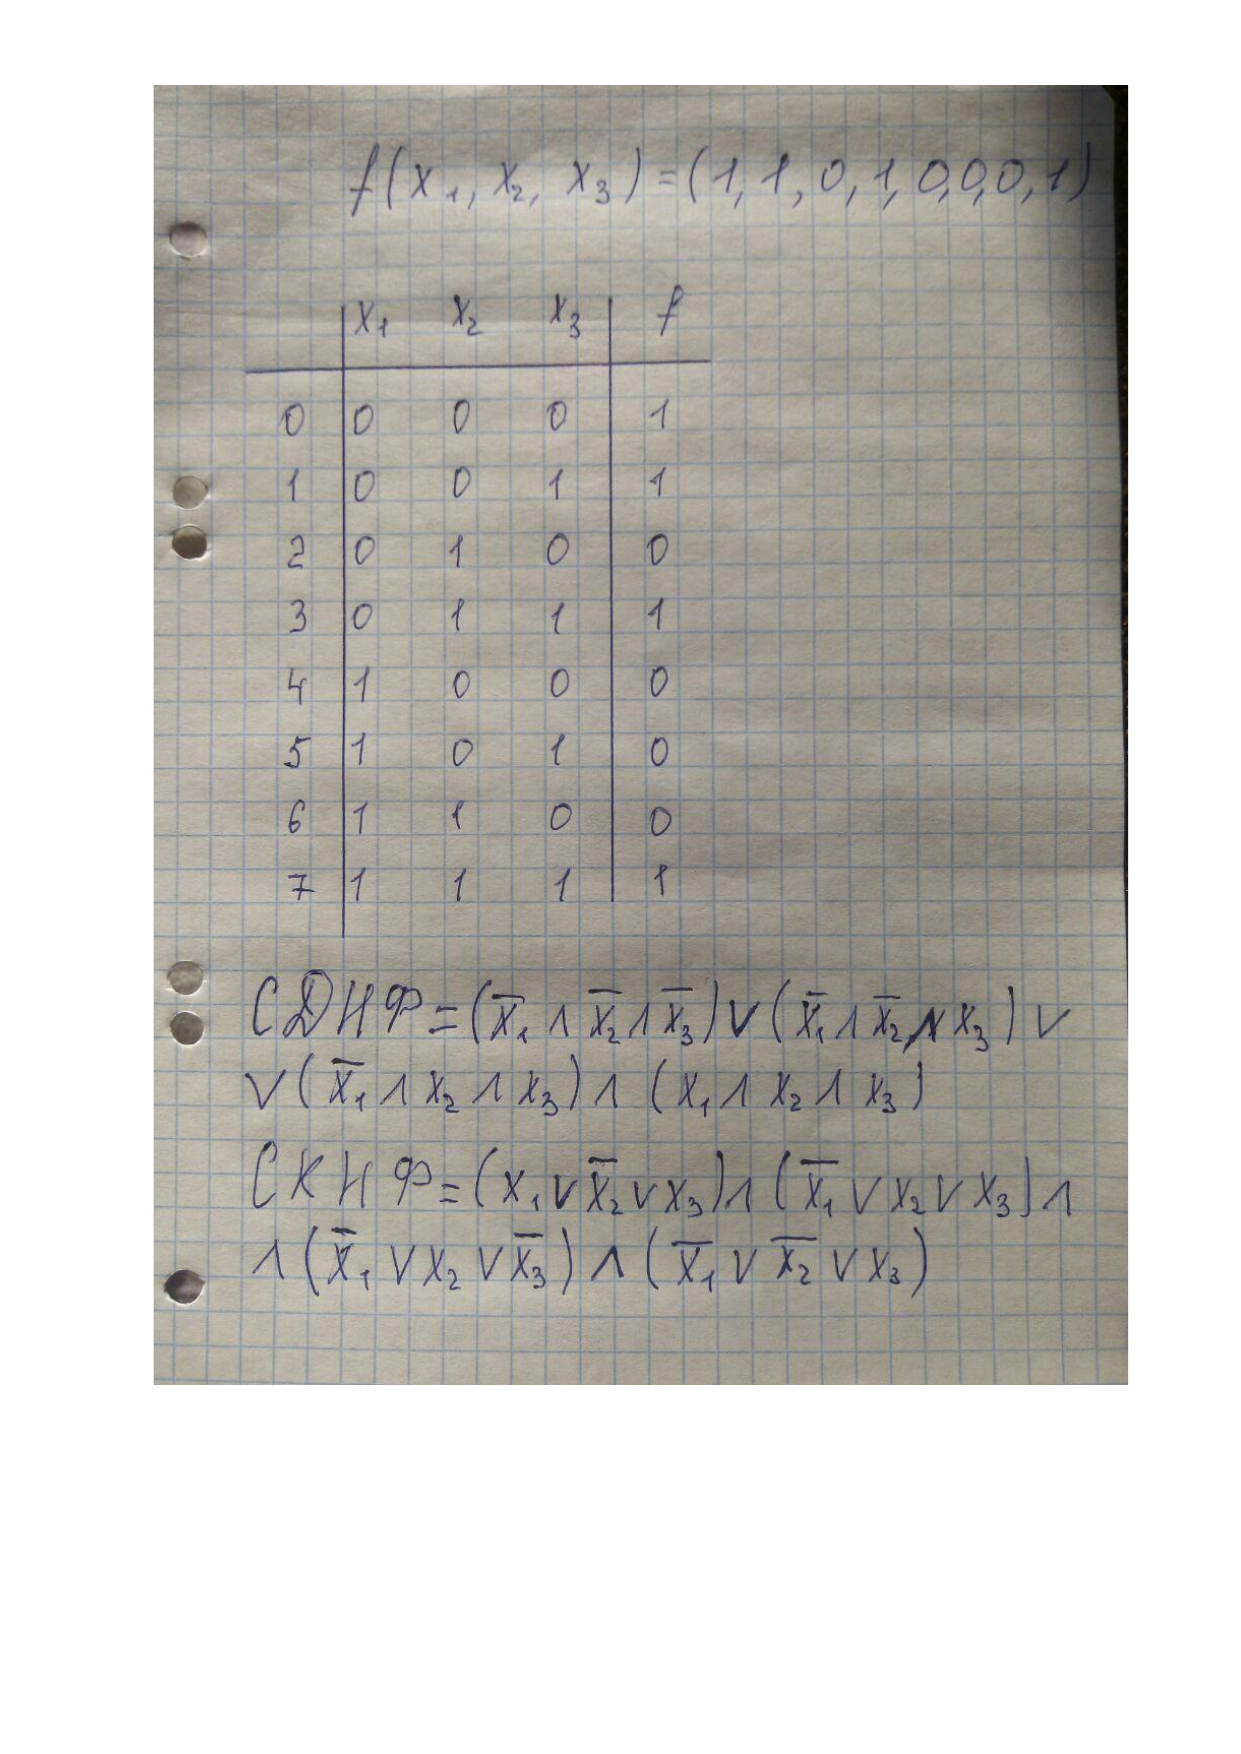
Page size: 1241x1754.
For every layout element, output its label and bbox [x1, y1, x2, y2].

picture [153, 85, 1129, 1385]
